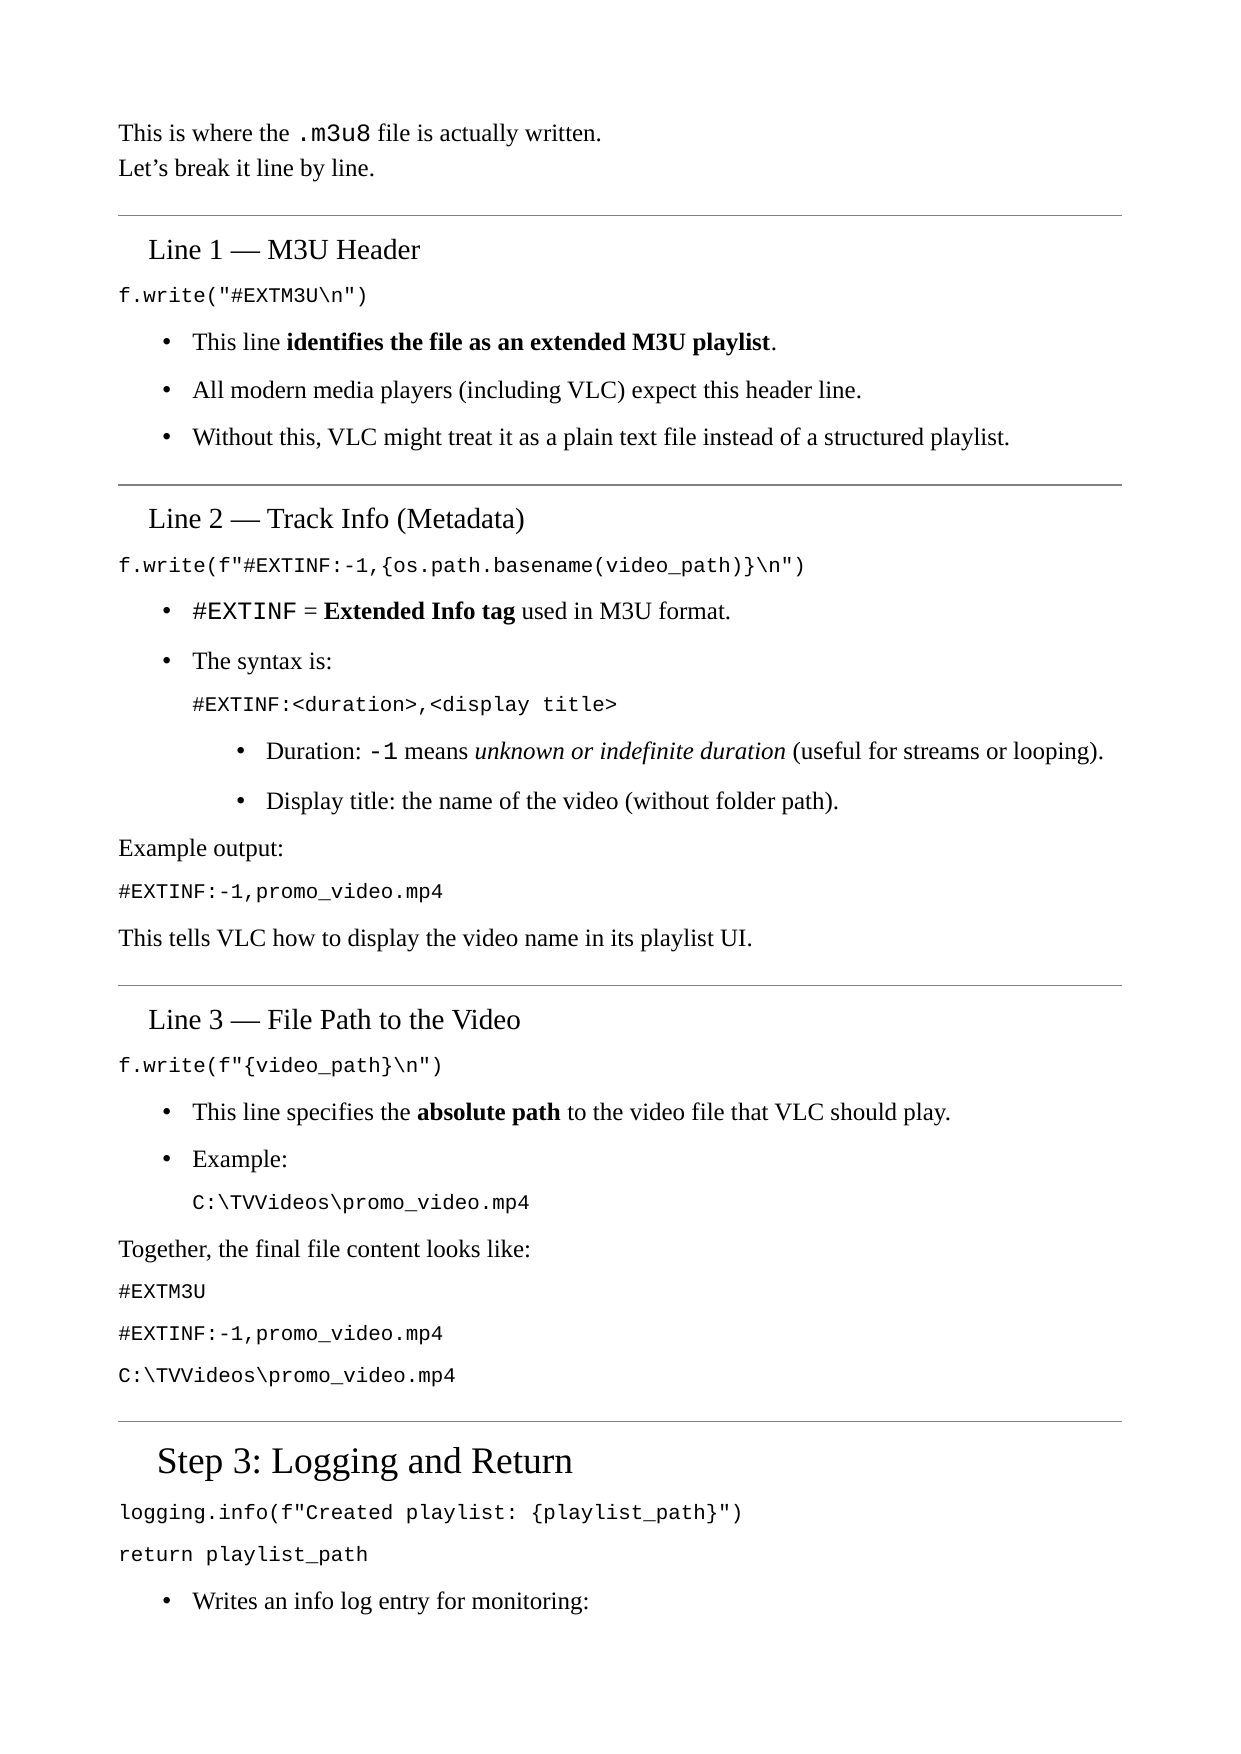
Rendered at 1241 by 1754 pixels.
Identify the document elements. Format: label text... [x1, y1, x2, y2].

text #EXTINF:-1,promo_video.mp4 [118, 1323, 1122, 1347]
text f.write(f"#EXTINF:-1,{os.path.basename(video_path)}\n") [118, 554, 1122, 578]
text Example output: [118, 833, 1122, 862]
text f.write("#EXTM3U\n") [118, 285, 1122, 309]
list Example: [162, 1144, 1122, 1173]
list #EXTINF = Extended Info tag used in M3U format. [162, 596, 1122, 627]
list This line specifies the absolute path to the video file that VLC should play. [162, 1097, 1122, 1125]
text C:\TVVideos\promo_video.mp4 [118, 1365, 1122, 1388]
list Without this, VLC might treat it as a plain text file instead of a structured playlist. [162, 422, 1122, 451]
subtitle 🔹 Step 3: Logging and Return [118, 1438, 1122, 1481]
subtitle 🔸 Line 1 — M3U Header [118, 232, 1122, 266]
subtitle 🔸 Line 3 — File Path to the Video [118, 1002, 1122, 1035]
list #EXTINF:<duration>,<display title> [162, 694, 1122, 718]
text This tells VLC how to display the video name in its playlist UI. [118, 923, 1122, 951]
text f.write(f"{video_path}\n") [118, 1055, 1122, 1078]
text #EXTINF:-1,promo_video.mp4 [118, 881, 1122, 904]
list All modern media players (including VLC) expect this header line. [162, 375, 1122, 403]
list Display title: the name of the video (without folder path). [236, 786, 1122, 814]
list Writes an info log entry for monitoring: [162, 1586, 1122, 1614]
text This is where the .m3u8 file is actually written. Let’s break it line by line. [118, 118, 1122, 182]
text Together, the final file content looks like: [118, 1234, 1122, 1262]
list Duration: -1 means unknown or indefinite duration (useful for streams or looping). [236, 736, 1122, 767]
text logging.info(f"Created playlist: {playlist_path}") [118, 1502, 1122, 1526]
text #EXTM3U [118, 1281, 1122, 1305]
list C:\TVVideos\promo_video.mp4 [162, 1192, 1122, 1216]
subtitle 🔸 Line 2 — Track Info (Metadata) [118, 501, 1122, 535]
text return playlist_path [118, 1544, 1122, 1568]
list The syntax is: [162, 646, 1122, 675]
list This line identifies the file as an extended M3U playlist. [162, 327, 1122, 356]
